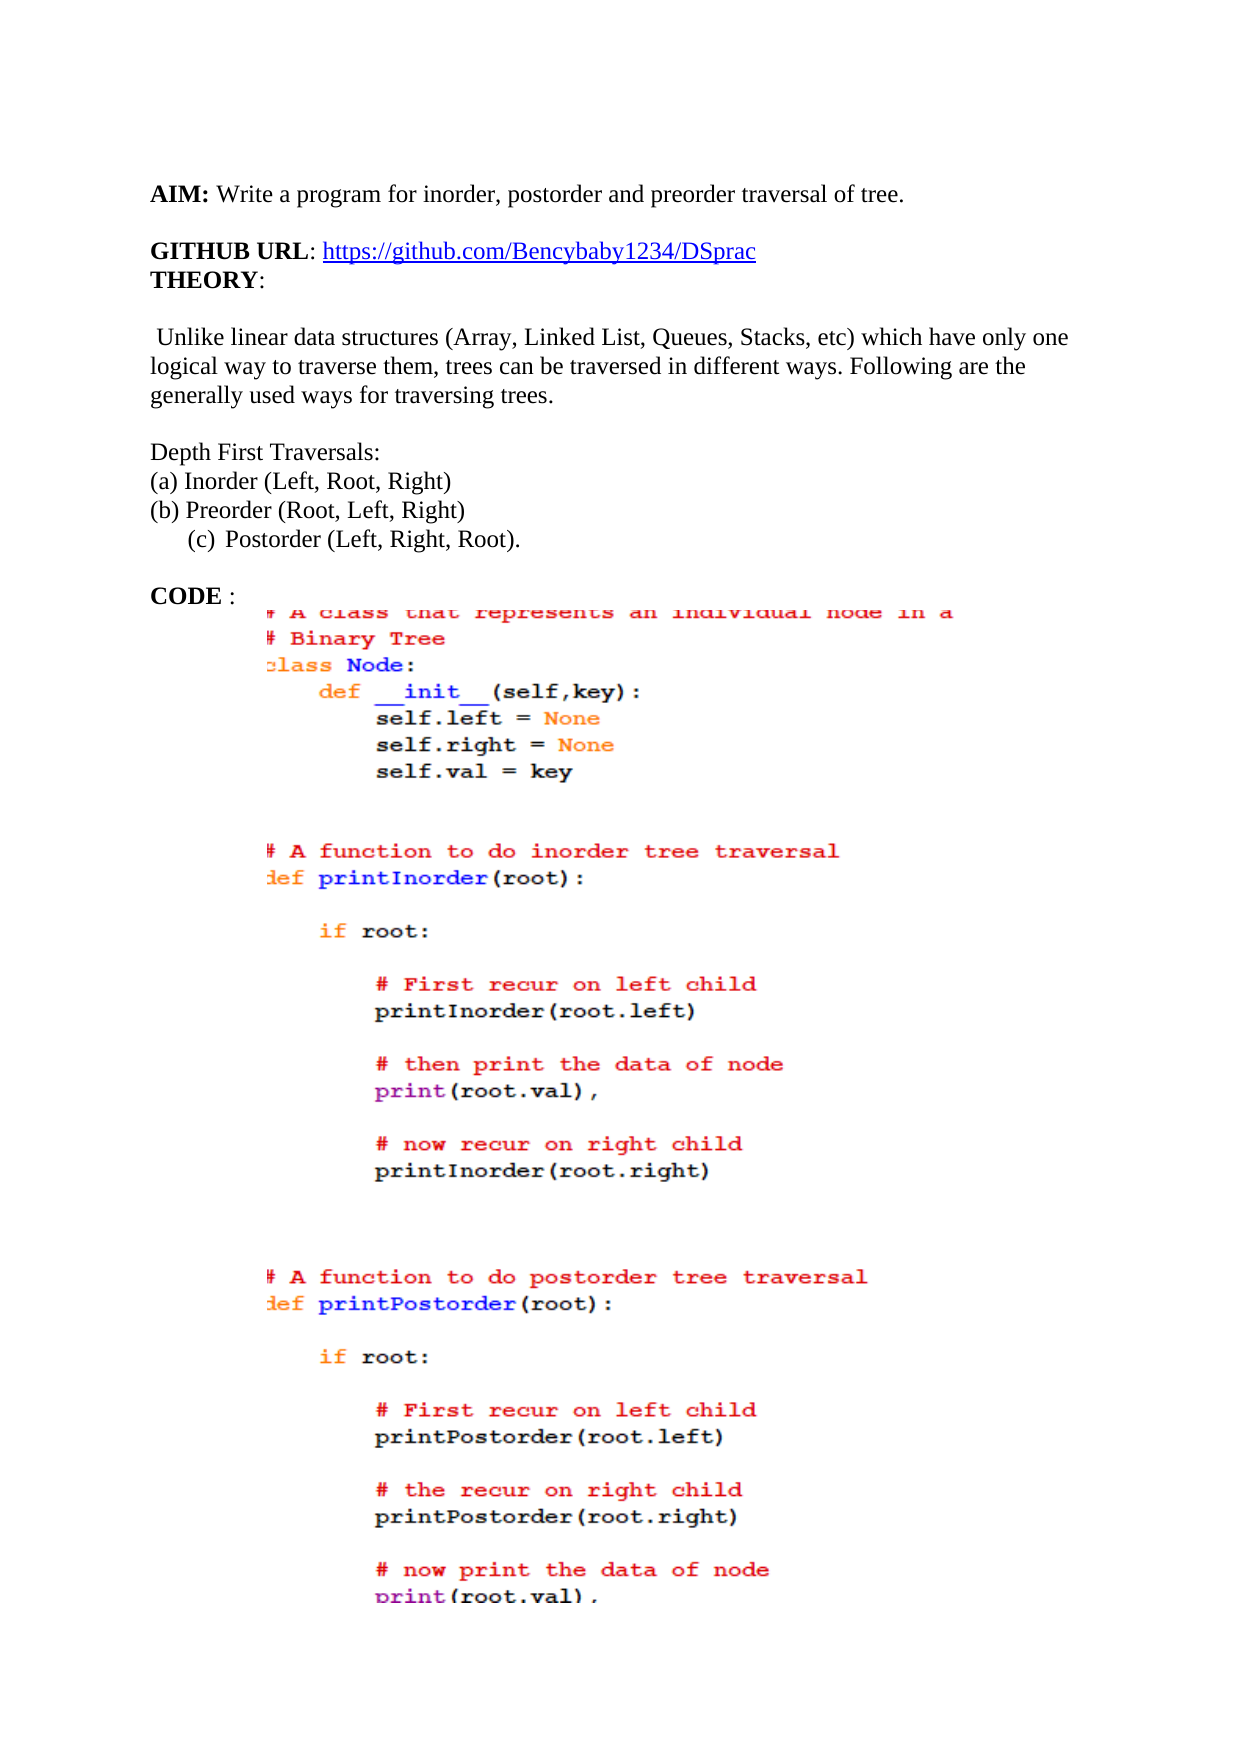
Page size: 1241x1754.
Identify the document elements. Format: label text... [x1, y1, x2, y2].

text CODE : [150, 581, 1090, 610]
text Depth First Traversals: [150, 437, 1090, 466]
text Unlike linear data structures (Array, Linked List, Queues, Stacks, etc) which have only one logical way to traverse them, trees can be traversed in different ways. Following are the generally used ways for traversing trees. [150, 322, 1090, 409]
picture [267, 610, 974, 1603]
text GITHUB URL: https://github.com/Bencybaby1234/DSprac [150, 236, 1090, 265]
text AIM: Write a program for inorder, postorder and preorder traversal of tree. [150, 179, 1090, 207]
text THEORY: [150, 265, 1090, 294]
text (b) Preorder (Root, Left, Right) [150, 495, 1090, 524]
list Postorder (Left, Right, Root). [187, 524, 1090, 552]
text (a) Inorder (Left, Root, Right) [150, 466, 1090, 495]
